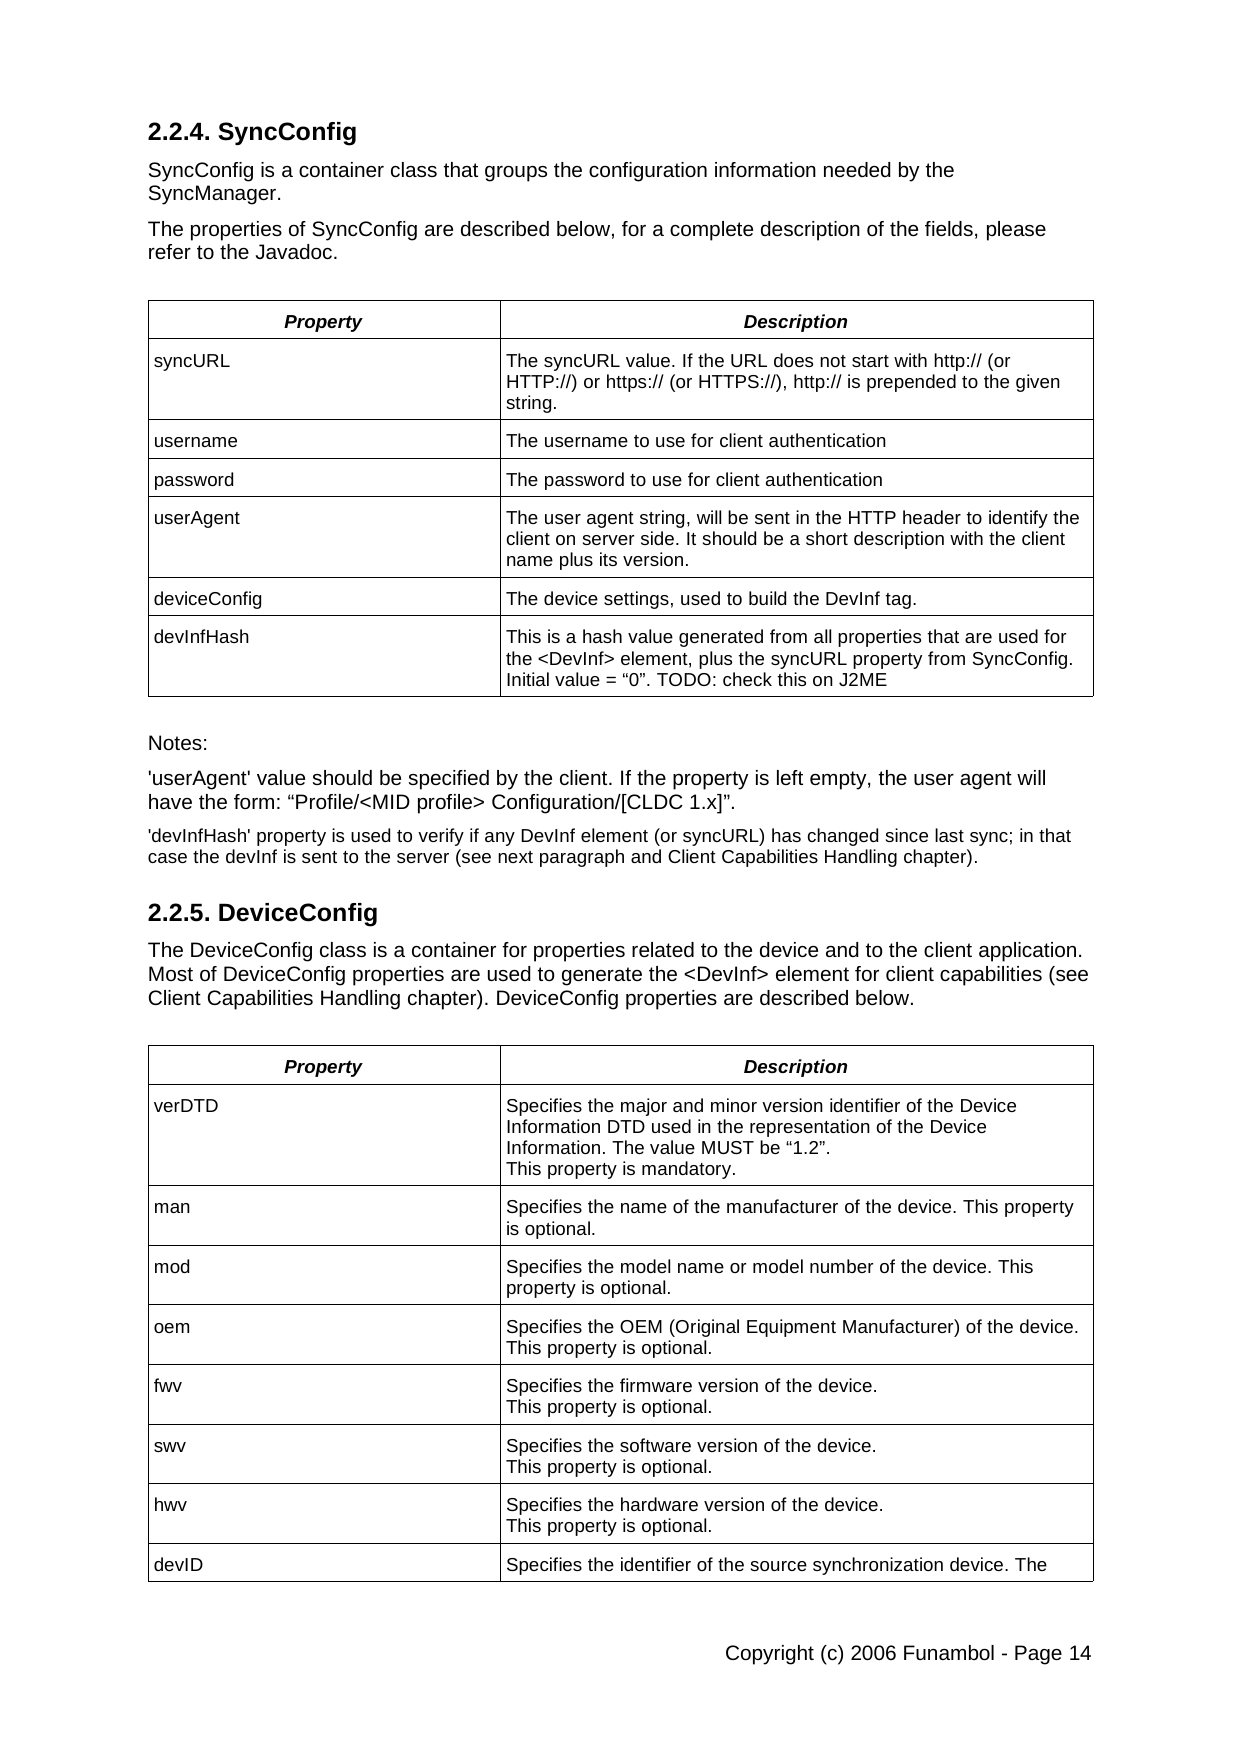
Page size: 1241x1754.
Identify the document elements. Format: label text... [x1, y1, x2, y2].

table_cell hwv [149, 1484, 500, 1543]
table_cell Specifies the identifier of the source synchronization device. The [501, 1544, 1093, 1581]
table_cell Specifies the hardware version of the device. This property is optional. [501, 1484, 1093, 1543]
table_cell fwv [149, 1365, 500, 1424]
table_cell The user agent string, will be sent in the HTTP header to identify the client on server side. It should be a short description with the client name plus its version. [501, 497, 1093, 577]
table_cell Specifies the software version of the device. This property is optional. [501, 1425, 1093, 1483]
table_cell userAgent [149, 497, 500, 577]
text 'userAgent' value should be specified by the client. If the property is left empty, the user agent will have the form: “Profile/<MID profile> Configuration/[CLDC 1.x]”. [148, 767, 1093, 814]
table_cell The device settings, used to build the DevInf tag. [501, 578, 1093, 615]
text SyncConfig is a container class that groups the configuration information needed by the SyncManager. [148, 158, 1093, 205]
text Notes: [148, 731, 1093, 755]
table_cell devInfHash [149, 616, 500, 696]
table_cell The password to use for client authentication [501, 459, 1093, 496]
table_cell Specifies the model name or model number of the device. This property is optional. [501, 1246, 1093, 1304]
table_cell Specifies the OEM (Original Equipment Manufacturer) of the device. This property is optional. [501, 1305, 1093, 1364]
table_cell Specifies the name of the manufacturer of the device. This property is optional. [501, 1186, 1093, 1245]
table_header Description [501, 301, 1093, 338]
table_header Description [501, 1046, 1093, 1084]
table_cell man [149, 1186, 500, 1245]
table_cell deviceConfig [149, 578, 500, 615]
table_cell Specifies the firmware version of the device. This property is optional. [501, 1365, 1093, 1424]
table_header Property [149, 1046, 500, 1084]
text The DeviceConfig class is a container for properties related to the device and to the client application. Most of DeviceConfig properties are used to generate the <DevInf> element for client capabilities (see Client Capabilities Handling chapter). DeviceConfig properties are described below. [148, 939, 1093, 1009]
text 'devInfHash' property is used to verify if any DevInf element (or syncURL) has changed since last sync; in that case the devInf is sent to the server (see next paragraph and Client Capabilities Handling chapter). [148, 826, 1093, 868]
table_cell swv [149, 1425, 500, 1483]
table_cell syncURL [149, 339, 500, 419]
subtitle DeviceConfig [148, 899, 1093, 927]
table_cell username [149, 420, 500, 458]
table_cell mod [149, 1246, 500, 1304]
table_cell Specifies the major and minor version identifier of the Device Information DTD used in the representation of the Device Information. The value MUST be “1.2”. This property is mandatory. [501, 1085, 1093, 1185]
text The properties of SyncConfig are described below, for a complete description of the fields, please refer to the Javadoc. [148, 217, 1093, 264]
table_cell The username to use for client authentication [501, 420, 1093, 458]
table_cell This is a hash value generated from all properties that are used for the <DevInf> element, plus the syncURL property from SyncConfig. Initial value = “0”. TODO: check this on J2ME [501, 616, 1093, 696]
table_cell password [149, 459, 500, 496]
subtitle SyncConfig [148, 118, 1093, 146]
table_cell verDTD [149, 1085, 500, 1185]
table_cell oem [149, 1305, 500, 1364]
table_cell devID [149, 1544, 500, 1581]
table_cell The syncURL value. If the URL does not start with http:// (or HTTP://) or https:// (or HTTPS://), http:// is prepended to the given string. [501, 339, 1093, 419]
table_header Property [149, 301, 500, 338]
